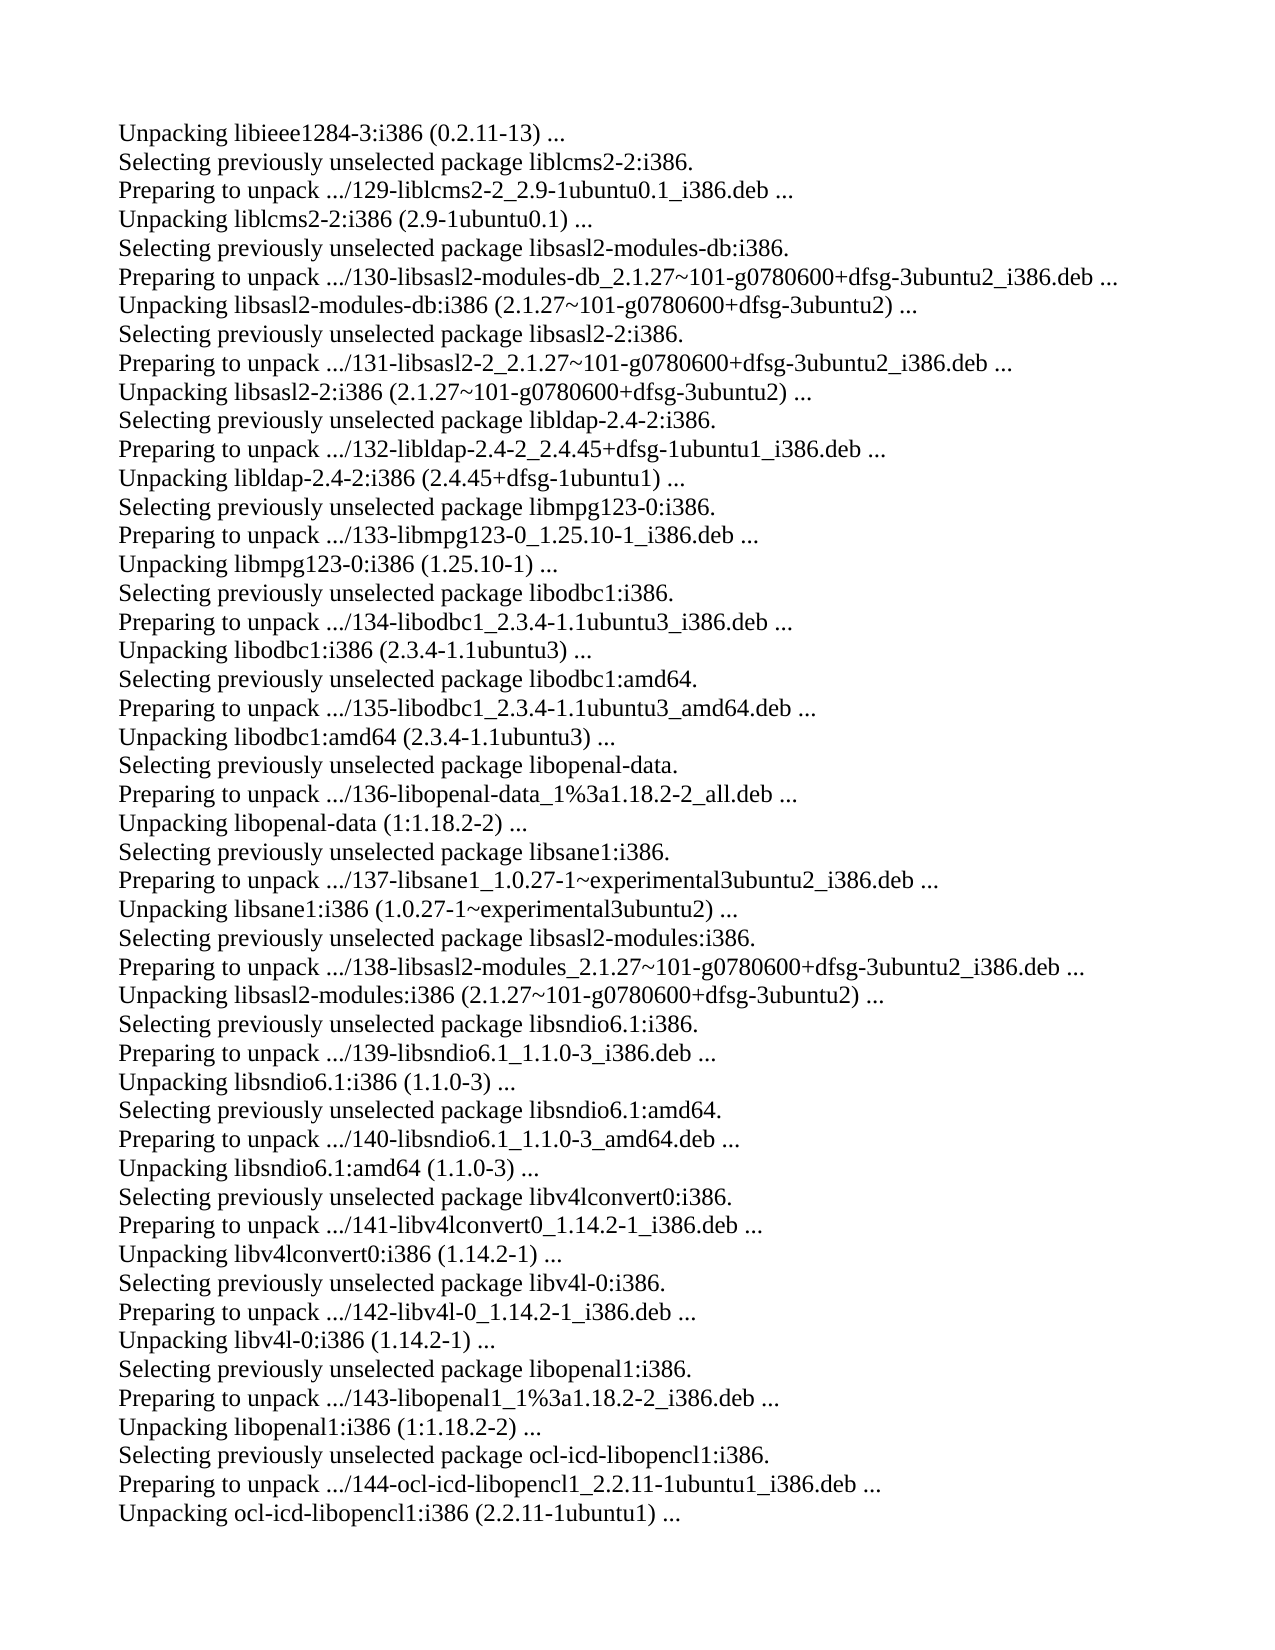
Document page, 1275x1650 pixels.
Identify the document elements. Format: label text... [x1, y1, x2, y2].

text Unpacking libldap-2.4-2:i386 (2.4.45+dfsg-1ubuntu1) ... [118, 463, 1157, 492]
text Unpacking libopenal1:i386 (1:1.18.2-2) ... [118, 1412, 1157, 1441]
text Unpacking libv4lconvert0:i386 (1.14.2-1) ... [118, 1239, 1157, 1268]
text Preparing to unpack .../133-libmpg123-0_1.25.10-1_i386.deb ... [118, 521, 1157, 549]
text Unpacking libodbc1:i386 (2.3.4-1.1ubuntu3) ... [118, 636, 1157, 664]
text Unpacking libieee1284-3:i386 (0.2.11-13) ... [118, 118, 1157, 147]
text Selecting previously unselected package libodbc1:i386. [118, 578, 1157, 607]
text Selecting previously unselected package libsane1:i386. [118, 837, 1157, 866]
text Selecting previously unselected package libodbc1:amd64. [118, 664, 1157, 693]
text Unpacking libsndio6.1:i386 (1.1.0-3) ... [118, 1067, 1157, 1096]
text Selecting previously unselected package libmpg123-0:i386. [118, 492, 1157, 521]
text Selecting previously unselected package libsasl2-modules-db:i386. [118, 233, 1157, 262]
text Selecting previously unselected package libopenal-data. [118, 751, 1157, 779]
text Preparing to unpack .../130-libsasl2-modules-db_2.1.27~101-g0780600+dfsg-3ubuntu2_i386.deb ... [118, 262, 1157, 291]
text Unpacking libsndio6.1:amd64 (1.1.0-3) ... [118, 1153, 1157, 1182]
text Unpacking libopenal-data (1:1.18.2-2) ... [118, 808, 1157, 837]
text Preparing to unpack .../132-libldap-2.4-2_2.4.45+dfsg-1ubuntu1_i386.deb ... [118, 434, 1157, 463]
text Preparing to unpack .../142-libv4l-0_1.14.2-1_i386.deb ... [118, 1297, 1157, 1326]
text Selecting previously unselected package libv4l-0:i386. [118, 1268, 1157, 1297]
text Preparing to unpack .../137-libsane1_1.0.27-1~experimental3ubuntu2_i386.deb ... [118, 866, 1157, 894]
text Unpacking libsasl2-modules-db:i386 (2.1.27~101-g0780600+dfsg-3ubuntu2) ... [118, 291, 1157, 319]
text Selecting previously unselected package liblcms2-2:i386. [118, 147, 1157, 176]
text Preparing to unpack .../143-libopenal1_1%3a1.18.2-2_i386.deb ... [118, 1383, 1157, 1412]
text Selecting previously unselected package libsndio6.1:i386. [118, 1009, 1157, 1038]
text Preparing to unpack .../129-liblcms2-2_2.9-1ubuntu0.1_i386.deb ... [118, 176, 1157, 204]
text Selecting previously unselected package libsasl2-2:i386. [118, 319, 1157, 348]
text Preparing to unpack .../134-libodbc1_2.3.4-1.1ubuntu3_i386.deb ... [118, 607, 1157, 636]
text Unpacking libmpg123-0:i386 (1.25.10-1) ... [118, 549, 1157, 578]
text Selecting previously unselected package libopenal1:i386. [118, 1354, 1157, 1383]
text Unpacking liblcms2-2:i386 (2.9-1ubuntu0.1) ... [118, 204, 1157, 233]
text Selecting previously unselected package ocl-icd-libopencl1:i386. [118, 1441, 1157, 1469]
text Unpacking libsasl2-2:i386 (2.1.27~101-g0780600+dfsg-3ubuntu2) ... [118, 377, 1157, 406]
text Unpacking libv4l-0:i386 (1.14.2-1) ... [118, 1326, 1157, 1354]
text Selecting previously unselected package libv4lconvert0:i386. [118, 1182, 1157, 1211]
text Unpacking ocl-icd-libopencl1:i386 (2.2.11-1ubuntu1) ... [118, 1498, 1157, 1527]
text Preparing to unpack .../138-libsasl2-modules_2.1.27~101-g0780600+dfsg-3ubuntu2_i386.deb ... [118, 952, 1157, 981]
text Unpacking libodbc1:amd64 (2.3.4-1.1ubuntu3) ... [118, 722, 1157, 751]
text Selecting previously unselected package libsndio6.1:amd64. [118, 1096, 1157, 1124]
text Preparing to unpack .../135-libodbc1_2.3.4-1.1ubuntu3_amd64.deb ... [118, 693, 1157, 722]
text Preparing to unpack .../131-libsasl2-2_2.1.27~101-g0780600+dfsg-3ubuntu2_i386.deb ... [118, 348, 1157, 377]
text Unpacking libsasl2-modules:i386 (2.1.27~101-g0780600+dfsg-3ubuntu2) ... [118, 981, 1157, 1009]
text Unpacking libsane1:i386 (1.0.27-1~experimental3ubuntu2) ... [118, 894, 1157, 923]
text Preparing to unpack .../140-libsndio6.1_1.1.0-3_amd64.deb ... [118, 1124, 1157, 1153]
text Selecting previously unselected package libsasl2-modules:i386. [118, 923, 1157, 952]
text Preparing to unpack .../141-libv4lconvert0_1.14.2-1_i386.deb ... [118, 1211, 1157, 1239]
text Preparing to unpack .../139-libsndio6.1_1.1.0-3_i386.deb ... [118, 1038, 1157, 1067]
text Preparing to unpack .../136-libopenal-data_1%3a1.18.2-2_all.deb ... [118, 779, 1157, 808]
text Preparing to unpack .../144-ocl-icd-libopencl1_2.2.11-1ubuntu1_i386.deb ... [118, 1469, 1157, 1498]
text Selecting previously unselected package libldap-2.4-2:i386. [118, 406, 1157, 434]
